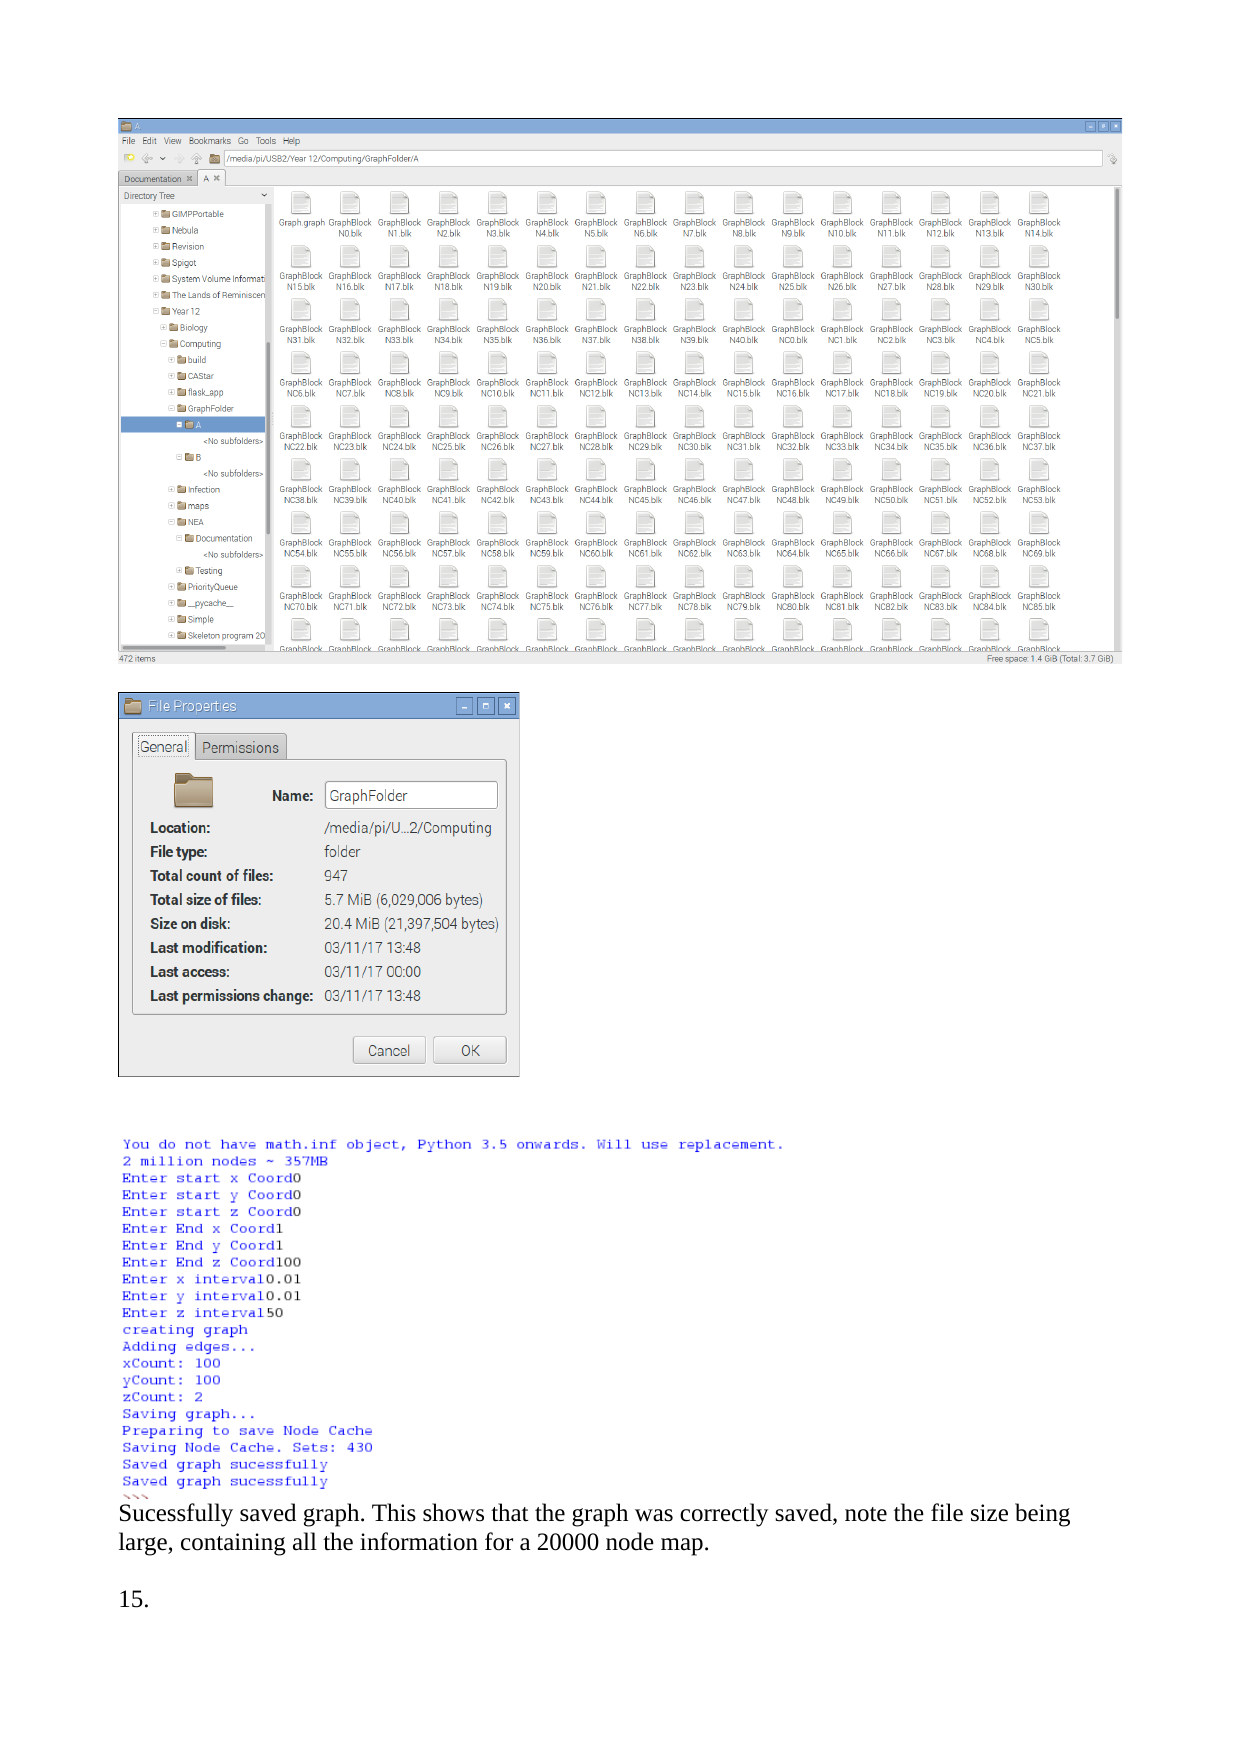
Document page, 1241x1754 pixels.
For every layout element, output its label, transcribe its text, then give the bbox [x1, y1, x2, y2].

picture [118, 692, 520, 1077]
picture [118, 1133, 805, 1499]
text Sucessfully saved graph. This shows that the graph was correctly saved, note the file size being large, containing all the information for a 20000 node map. [118, 1134, 1122, 1556]
text 15. [118, 1584, 1122, 1613]
picture [118, 118, 1123, 664]
